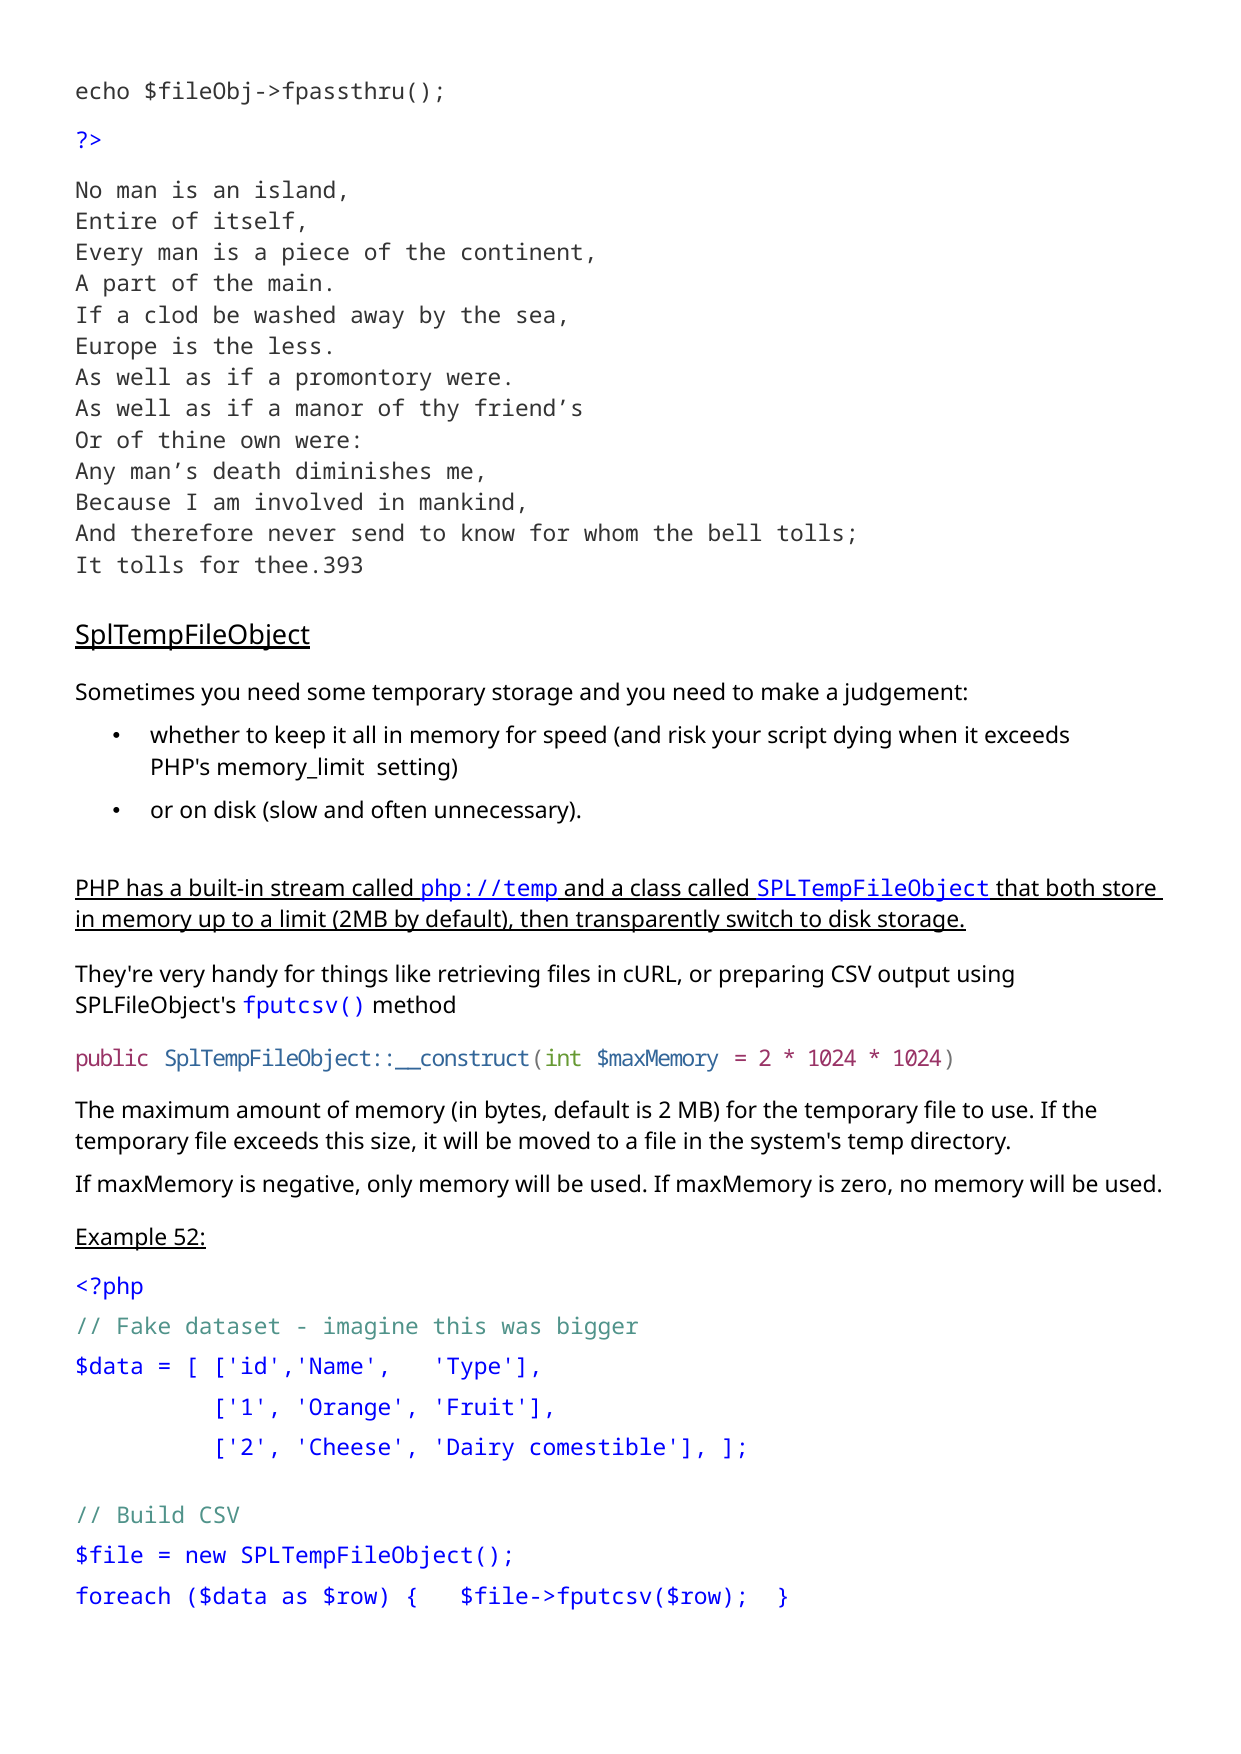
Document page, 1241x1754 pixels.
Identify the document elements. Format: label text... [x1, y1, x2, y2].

list whether to keep it all in memory for speed (and risk your script dying when it exceeds PHP's memory_limit setting) [112, 719, 1166, 782]
text $data = [ ['id','Name', 'Type'], [75, 1350, 1166, 1382]
text And therefore never send to know for whom the bell tolls; [75, 517, 1166, 548]
text ['2', 'Cheese', 'Dairy comestible'], ]; [75, 1431, 1166, 1462]
text public SplTempFileObject::__construct(int $maxMemory = 2 * 1024 * 1024) [75, 1042, 1166, 1073]
text foreach ($data as $row) { $file->fputcsv($row); } [75, 1580, 1166, 1611]
text Entire of itself, [75, 205, 1166, 236]
text As well as if a promontory were. [75, 361, 1166, 392]
text ['1', 'Orange', 'Fruit'], [75, 1391, 1166, 1422]
text Or of thine own were: [75, 423, 1166, 455]
text As well as if a manor of thy friend’s [75, 392, 1166, 423]
list or on disk (slow and often unnecessary). [112, 794, 1166, 825]
text Europe is the less. [75, 330, 1166, 361]
text SplTempFileObject [75, 615, 1166, 652]
text They're very handy for things like retrieving files in cURL, or preparing CSV output using SPLFileObject's fputcsv() method [75, 958, 1166, 1021]
text // Fake dataset - imagine this was bigger [75, 1310, 1166, 1341]
text Every man is a piece of the continent, [75, 236, 1166, 267]
text PHP has a built-in stream called php://temp and a class called SPLTempFileObject that both store in memory up to a limit (2MB by default), then transparently switch to disk storage. [75, 872, 1166, 934]
text <?php [75, 1270, 1166, 1301]
text Because I am involved in mankind, [75, 486, 1166, 517]
text Sometimes you need some temporary storage and you need to make a judgement: [75, 676, 1166, 707]
text The maximum amount of memory (in bytes, default is 2 MB) for the temporary file to use. If the temporary file exceeds this size, it will be moved to a file in the system's temp directory. [75, 1094, 1166, 1156]
text // Build CSV [75, 1499, 1166, 1531]
text It tolls for thee.393 [75, 548, 1166, 580]
text If maxMemory is negative, only memory will be used. If maxMemory is zero, no memory will be used. [75, 1168, 1166, 1199]
text No man is an island, [75, 173, 1166, 205]
text If a clod be washed away by the sea, [75, 298, 1166, 330]
text $file = new SPLTempFileObject(); [75, 1539, 1166, 1571]
text Example 52: [75, 1221, 1166, 1252]
text echo $fileObj->fpassthru(); [75, 75, 1166, 106]
text ?> [75, 124, 1166, 156]
text A part of the main. [75, 267, 1166, 298]
text Any man’s death diminishes me, [75, 455, 1166, 486]
